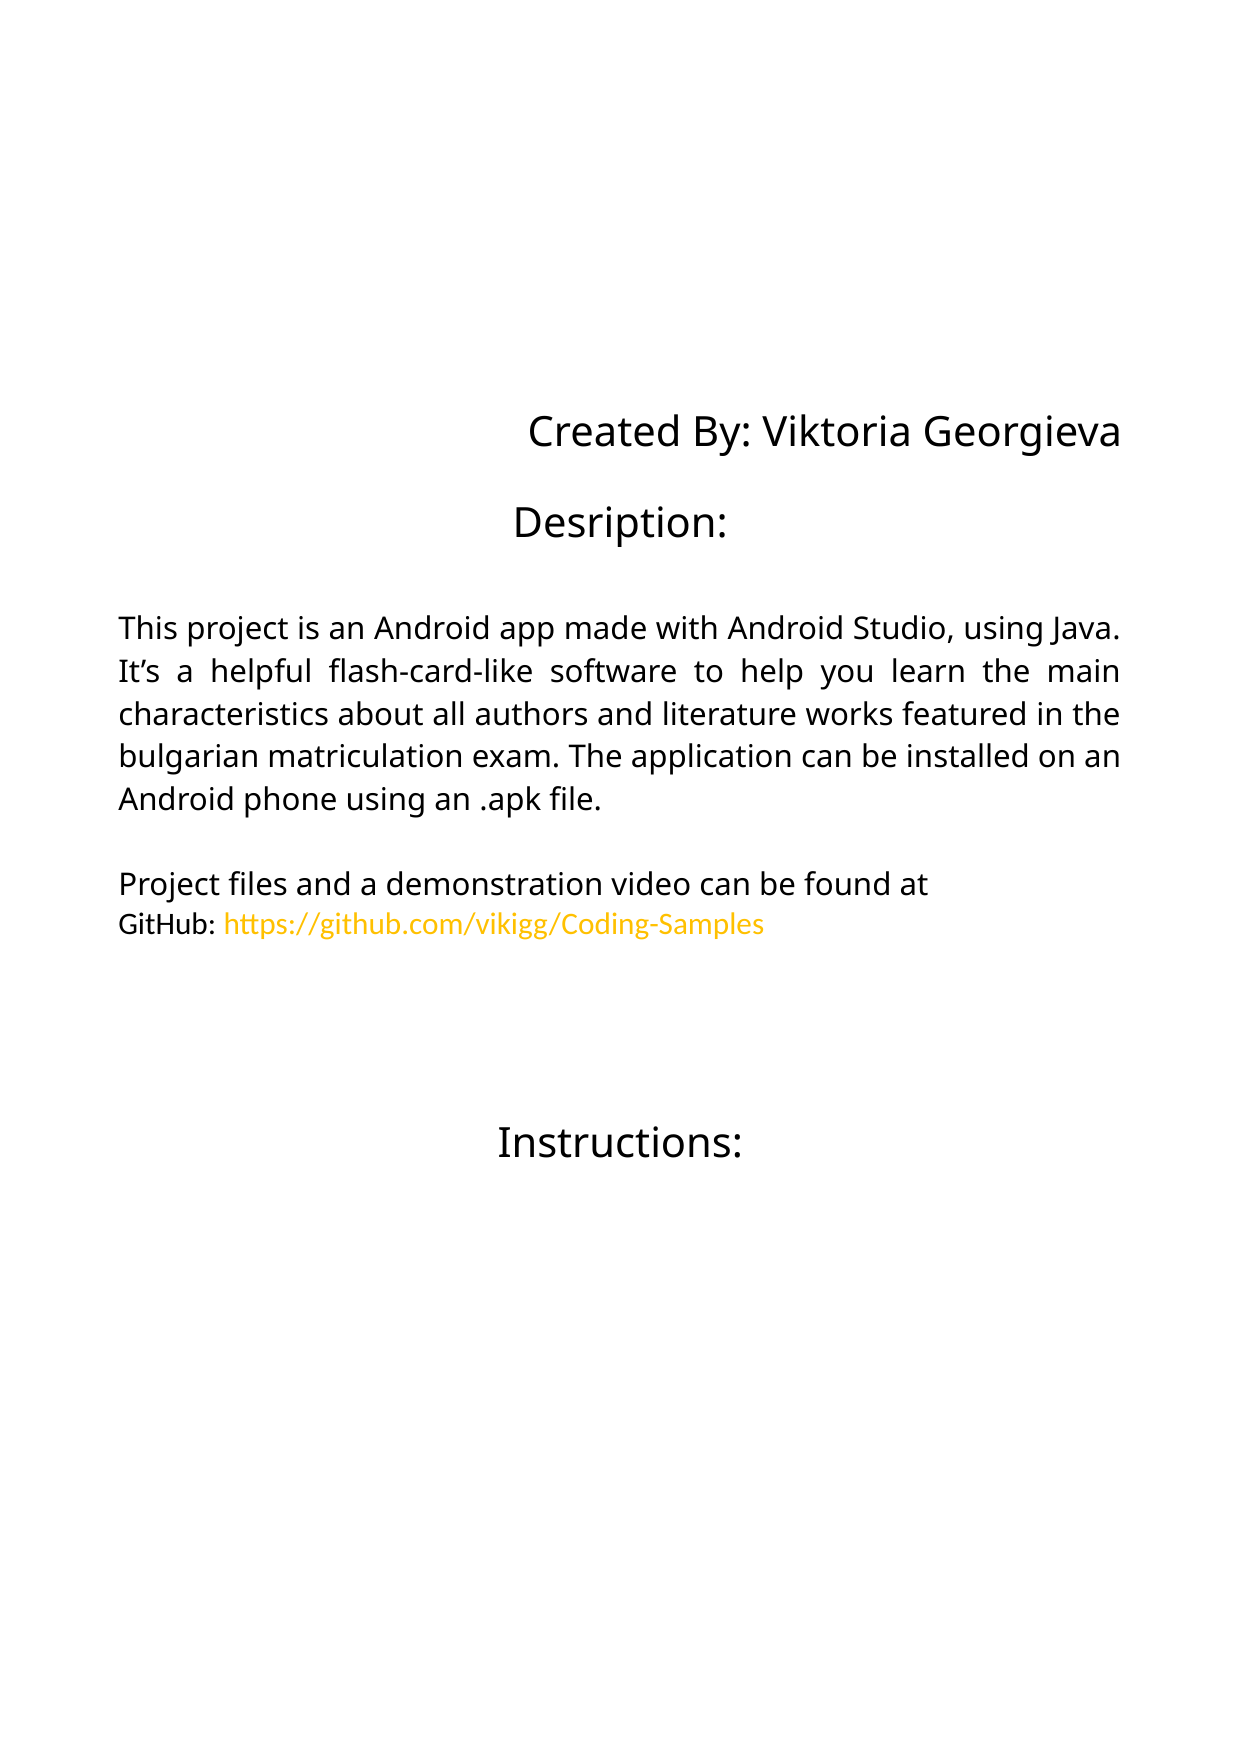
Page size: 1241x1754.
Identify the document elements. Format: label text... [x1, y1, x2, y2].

text Desription: [118, 493, 1122, 549]
text Project files and a demonstration video can be found at [118, 862, 1122, 904]
text Instructions: [118, 1113, 1122, 1170]
text Created By: Viktoria Georgieva [118, 402, 1122, 459]
text This project is an Android app made with Android Studio, using Java. It’s a helpful flash-card-like software to help you learn the main characteristics about all authors and literature works featured in the bulgarian matriculation exam. The application can be installed on an Android phone using an .apk file. [118, 606, 1122, 819]
text GitHub: https://github.com/vikigg/Coding-Samples [118, 904, 1122, 943]
